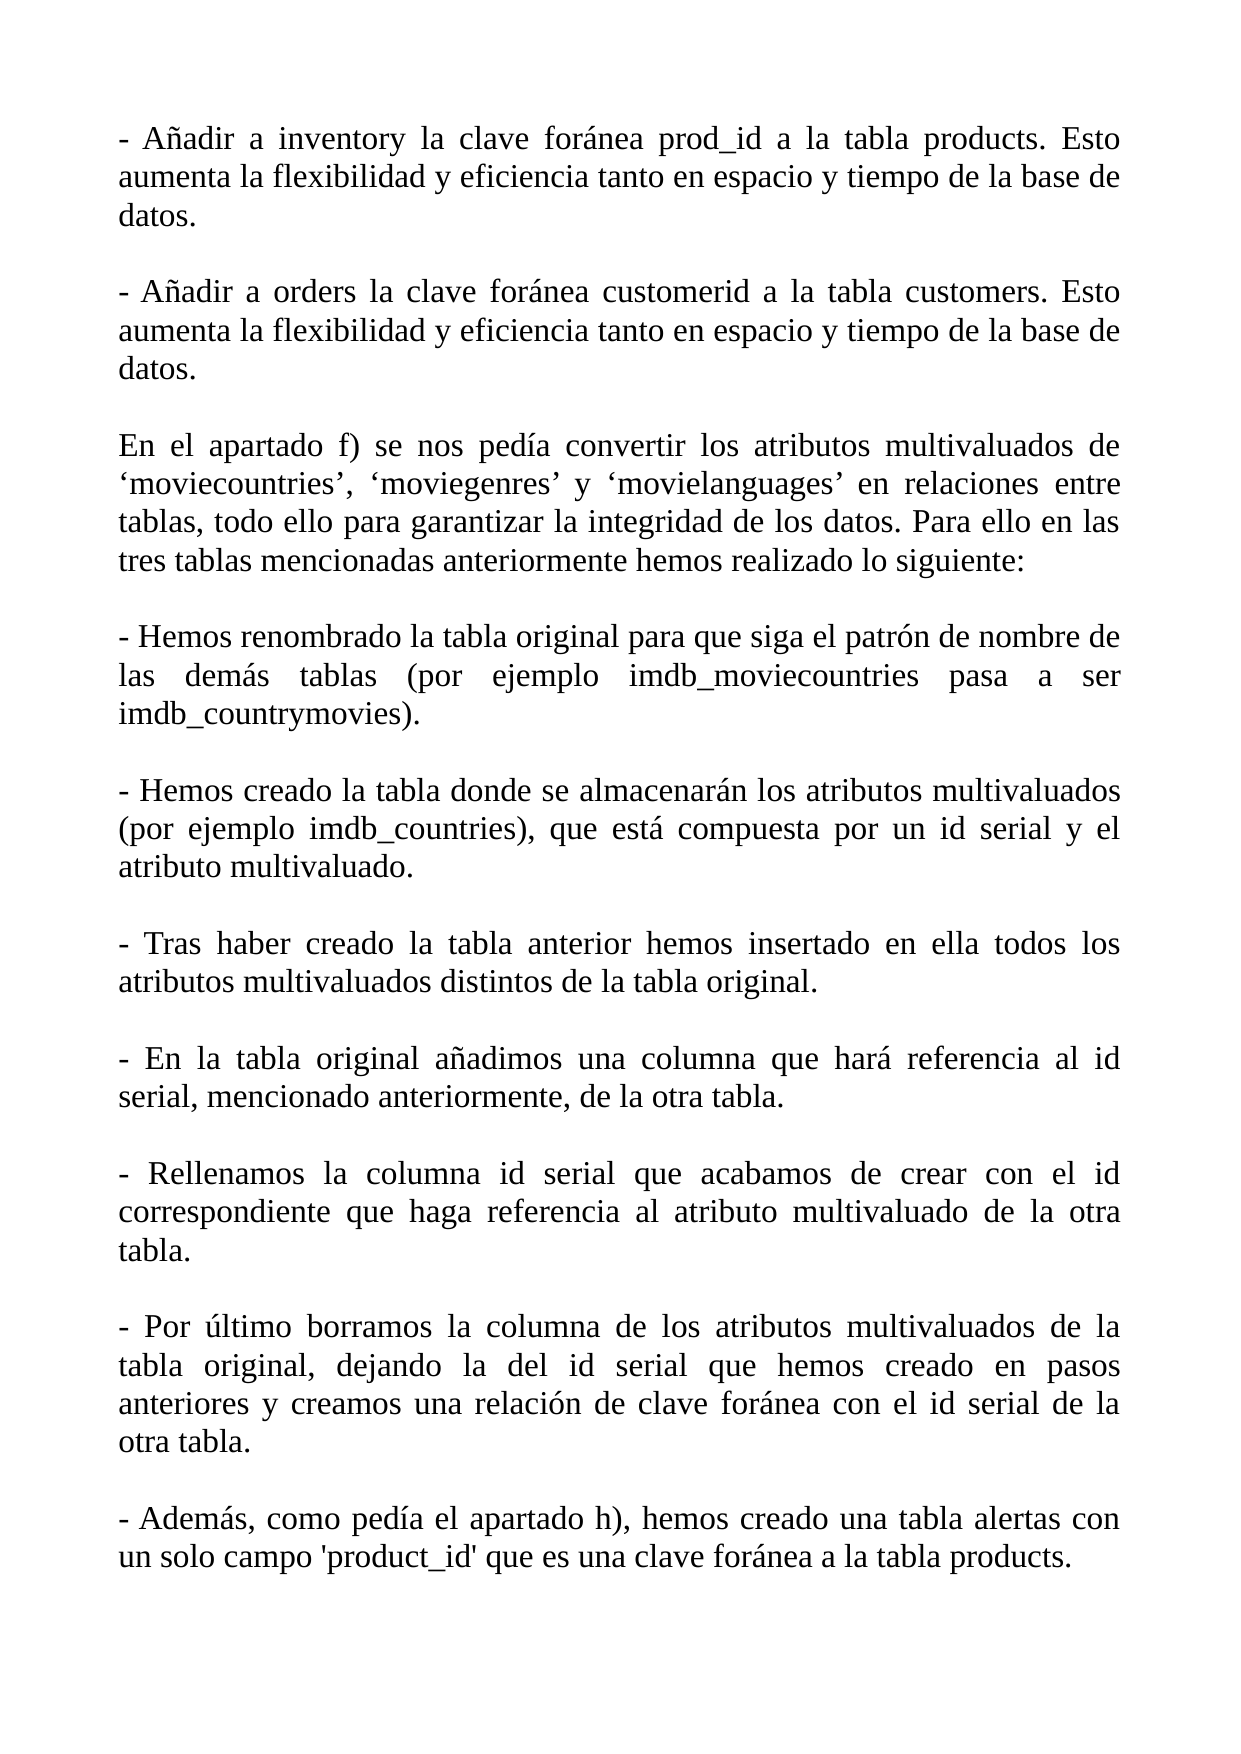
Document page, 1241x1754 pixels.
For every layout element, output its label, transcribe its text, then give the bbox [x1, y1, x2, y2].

text - Por último borramos la columna de los atributos multivaluados de la tabla original, dejando la del id serial que hemos creado en pasos anteriores y creamos una relación de clave foránea con el id serial de la otra tabla. [118, 1306, 1122, 1460]
text - En la tabla original añadimos una columna que hará referencia al id serial, mencionado anteriormente, de la otra tabla. [118, 1038, 1122, 1115]
text - Añadir a inventory la clave foránea prod_id a la tabla products. Esto aumenta la flexibilidad y eficiencia tanto en espacio y tiempo de la base de datos. [118, 118, 1122, 233]
text - Además, como pedía el apartado h), hemos creado una tabla alertas con un solo campo 'product_id' que es una clave foránea a la tabla products. [118, 1498, 1122, 1575]
text En el apartado f) se nos pedía convertir los atributos multivaluados de ‘moviecountries’, ‘moviegenres’ y ‘movielanguages’ en relaciones entre tablas, todo ello para garantizar la integridad de los datos. Para ello en las tres tablas mencionadas anteriormente hemos realizado lo siguiente: [118, 425, 1122, 578]
text - Rellenamos la columna id serial que acabamos de crear con el id correspondiente que haga referencia al atributo multivaluado de la otra tabla. [118, 1153, 1122, 1268]
text - Tras haber creado la tabla anterior hemos insertado en ella todos los atributos multivaluados distintos de la tabla original. [118, 923, 1122, 1000]
text - Hemos creado la tabla donde se almacenarán los atributos multivaluados (por ejemplo imdb_countries), que está compuesta por un id serial y el atributo multivaluado. [118, 770, 1122, 885]
text - Añadir a orders la clave foránea customerid a la tabla customers. Esto aumenta la flexibilidad y eficiencia tanto en espacio y tiempo de la base de datos. [118, 271, 1122, 386]
text - Hemos renombrado la tabla original para que siga el patrón de nombre de las demás tablas (por ejemplo imdb_moviecountries pasa a ser imdb_countrymovies). [118, 616, 1122, 731]
